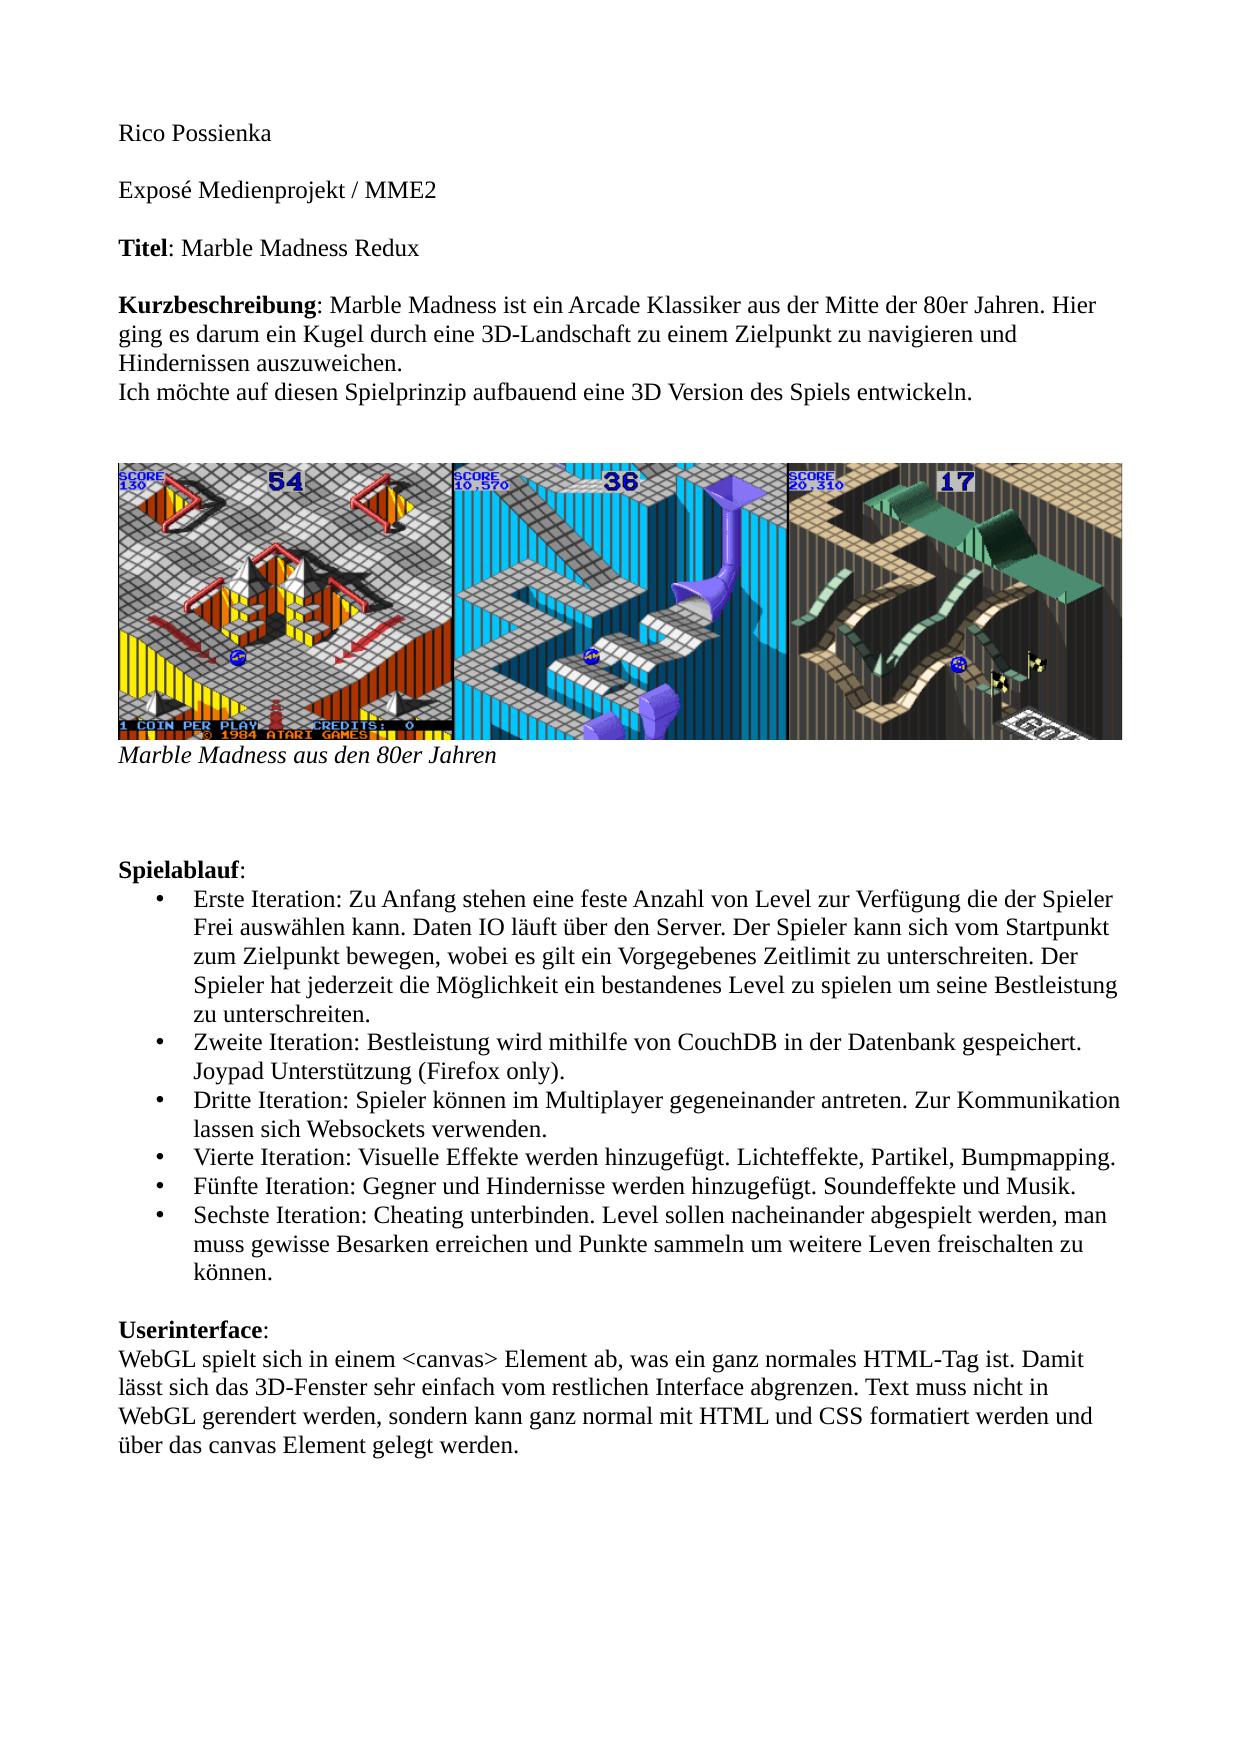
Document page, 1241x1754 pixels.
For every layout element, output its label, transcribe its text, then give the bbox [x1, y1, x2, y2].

list Sechste Iteration: Cheating unterbinden. Level sollen nacheinander abgespielt werden, man muss gewisse Besarken erreichen und Punkte sammeln um weitere Leven freischalten zu können. [156, 1200, 1122, 1286]
text Userinterface: [118, 1315, 1122, 1344]
list Erste Iteration: Zu Anfang stehen eine feste Anzahl von Level zur Verfügung die der Spieler Frei auswählen kann. Daten IO läuft über den Server. Der Spieler kann sich vom Startpunkt zum Zielpunkt bewegen, wobei es gilt ein Vorgegebenes Zeitlimit zu unterschreiten. Der Spieler hat jederzeit die Möglichkeit ein bestandenes Level zu spielen um seine Bestleistung zu unterschreiten. [156, 884, 1122, 1027]
picture [118, 463, 1123, 740]
list Zweite Iteration: Bestleistung wird mithilfe von CouchDB in der Datenbank gespeichert. Joypad Unterstützung (Firefox only). [156, 1027, 1122, 1085]
text WebGL spielt sich in einem <canvas> Element ab, was ein ganz normales HTML-Tag ist. Damit lässt sich das 3D-Fenster sehr einfach vom restlichen Interface abgrenzen. Text muss nicht in WebGL gerendert werden, sondern kann ganz normal mit HTML und CSS formatiert werden und über das canvas Element gelegt werden. [118, 1344, 1122, 1459]
text Marble Madness aus den 80er Jahren [118, 740, 1122, 769]
text Titel: Marble Madness Redux [118, 233, 1122, 262]
list Dritte Iteration: Spieler können im Multiplayer gegeneinander antreten. Zur Kommunikation lassen sich Websockets verwenden. [156, 1085, 1122, 1142]
text Spielablauf: [118, 855, 1122, 884]
text Ich möchte auf diesen Spielprinzip aufbauend eine 3D Version des Spiels entwickeln. [118, 377, 1122, 406]
list Fünfte Iteration: Gegner und Hindernisse werden hinzugefügt. Soundeffekte und Musik. [156, 1171, 1122, 1200]
text Exposé Medienprojekt / MME2 [118, 176, 1122, 204]
text Kurzbeschreibung: Marble Madness ist ein Arcade Klassiker aus der Mitte der 80er Jahren. Hier ging es darum ein Kugel durch eine 3D-Landschaft zu einem Zielpunkt zu navigieren und Hindernissen auszuweichen. [118, 291, 1122, 377]
text Rico Possienka [118, 118, 1122, 147]
list Vierte Iteration: Visuelle Effekte werden hinzugefügt. Lichteffekte, Partikel, Bumpmapping. [156, 1142, 1122, 1171]
